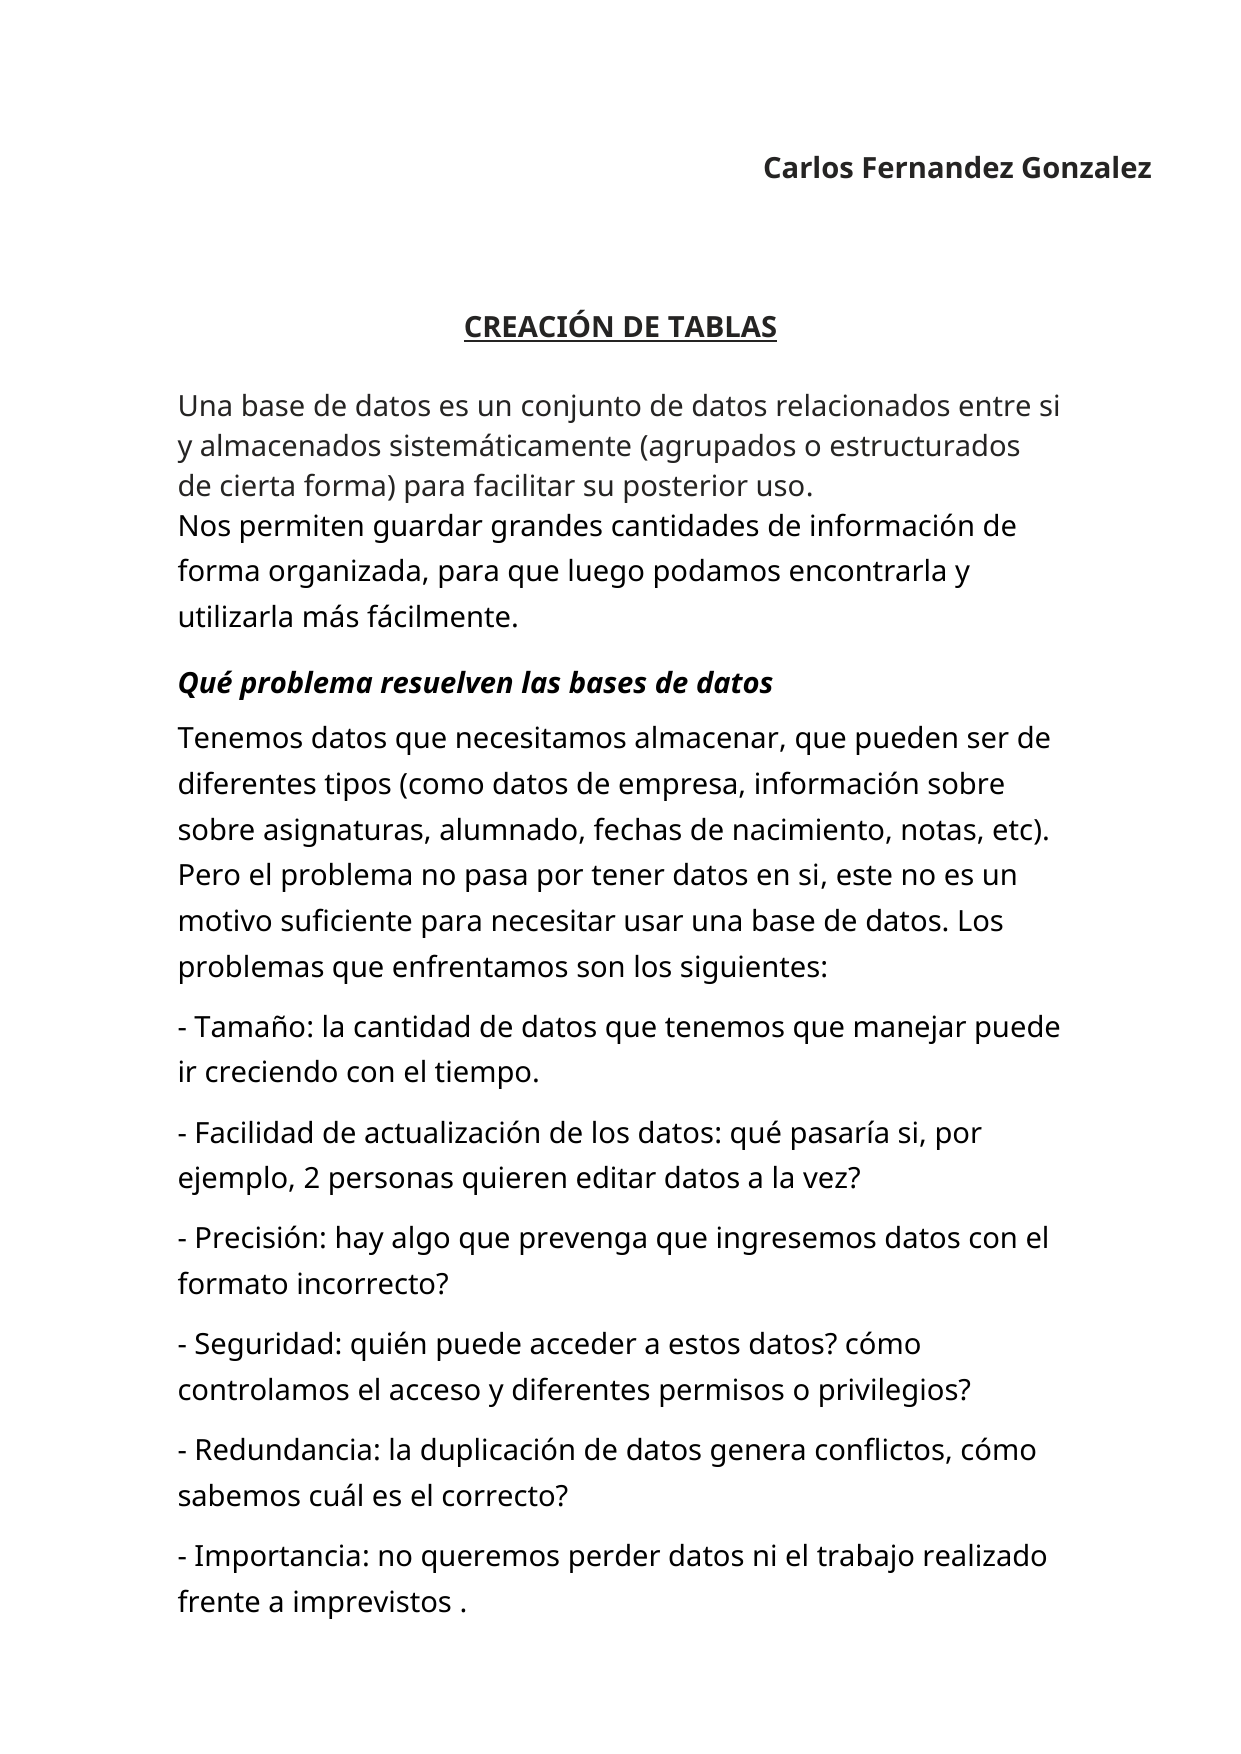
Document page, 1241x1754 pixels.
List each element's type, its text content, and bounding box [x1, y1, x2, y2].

text Tenemos datos que necesitamos almacenar, que pueden ser de diferentes tipos (como datos de empresa, información sobre sobre asignaturas, alumnado, fechas de nacimiento, notas, etc). Pero el problema no pasa por tener datos en si, este no es un motivo suficiente para necesitar usar una base de datos. Los problemas que enfrentamos son los siguientes: [177, 718, 1063, 986]
text - Tamaño: la cantidad de datos que tenemos que manejar puede ir creciendo con el tiempo. [177, 1006, 1063, 1091]
text - Importancia: no queremos perder datos ni el trabajo realizado frente a imprevistos . [177, 1535, 1063, 1621]
text - Redundancia: la duplicación de datos genera conflictos, cómo sabemos cuál es el correcto? [177, 1429, 1063, 1515]
text Una base de datos es un conjunto de datos relacionados entre si y almacenados sistemáticamente (agrupados o estructurados de cierta forma) para facilitar su posterior uso. [177, 386, 1063, 505]
text - Facilidad de actualización de los datos: qué pasaría si, por ejemplo, 2 personas quieren editar datos a la vez? [177, 1112, 1063, 1197]
text - Seguridad: quién puede acceder a estos datos? cómo controlamos el acceso y diferentes permisos o privilegios? [177, 1324, 1063, 1409]
text Nos permiten guardar grandes cantidades de información de forma organizada, para que luego podamos encontrarla y utilizarla más fácilmente. [177, 505, 1063, 636]
subtitle Qué problema resuelven las bases de datos [177, 662, 1063, 702]
text Carlos Fernandez Gonzalez [177, 148, 1152, 187]
text CREACIÓN DE TABLAS [177, 306, 1063, 346]
text - Precisión: hay algo que prevenga que ingresemos datos con el formato incorrecto? [177, 1218, 1063, 1303]
